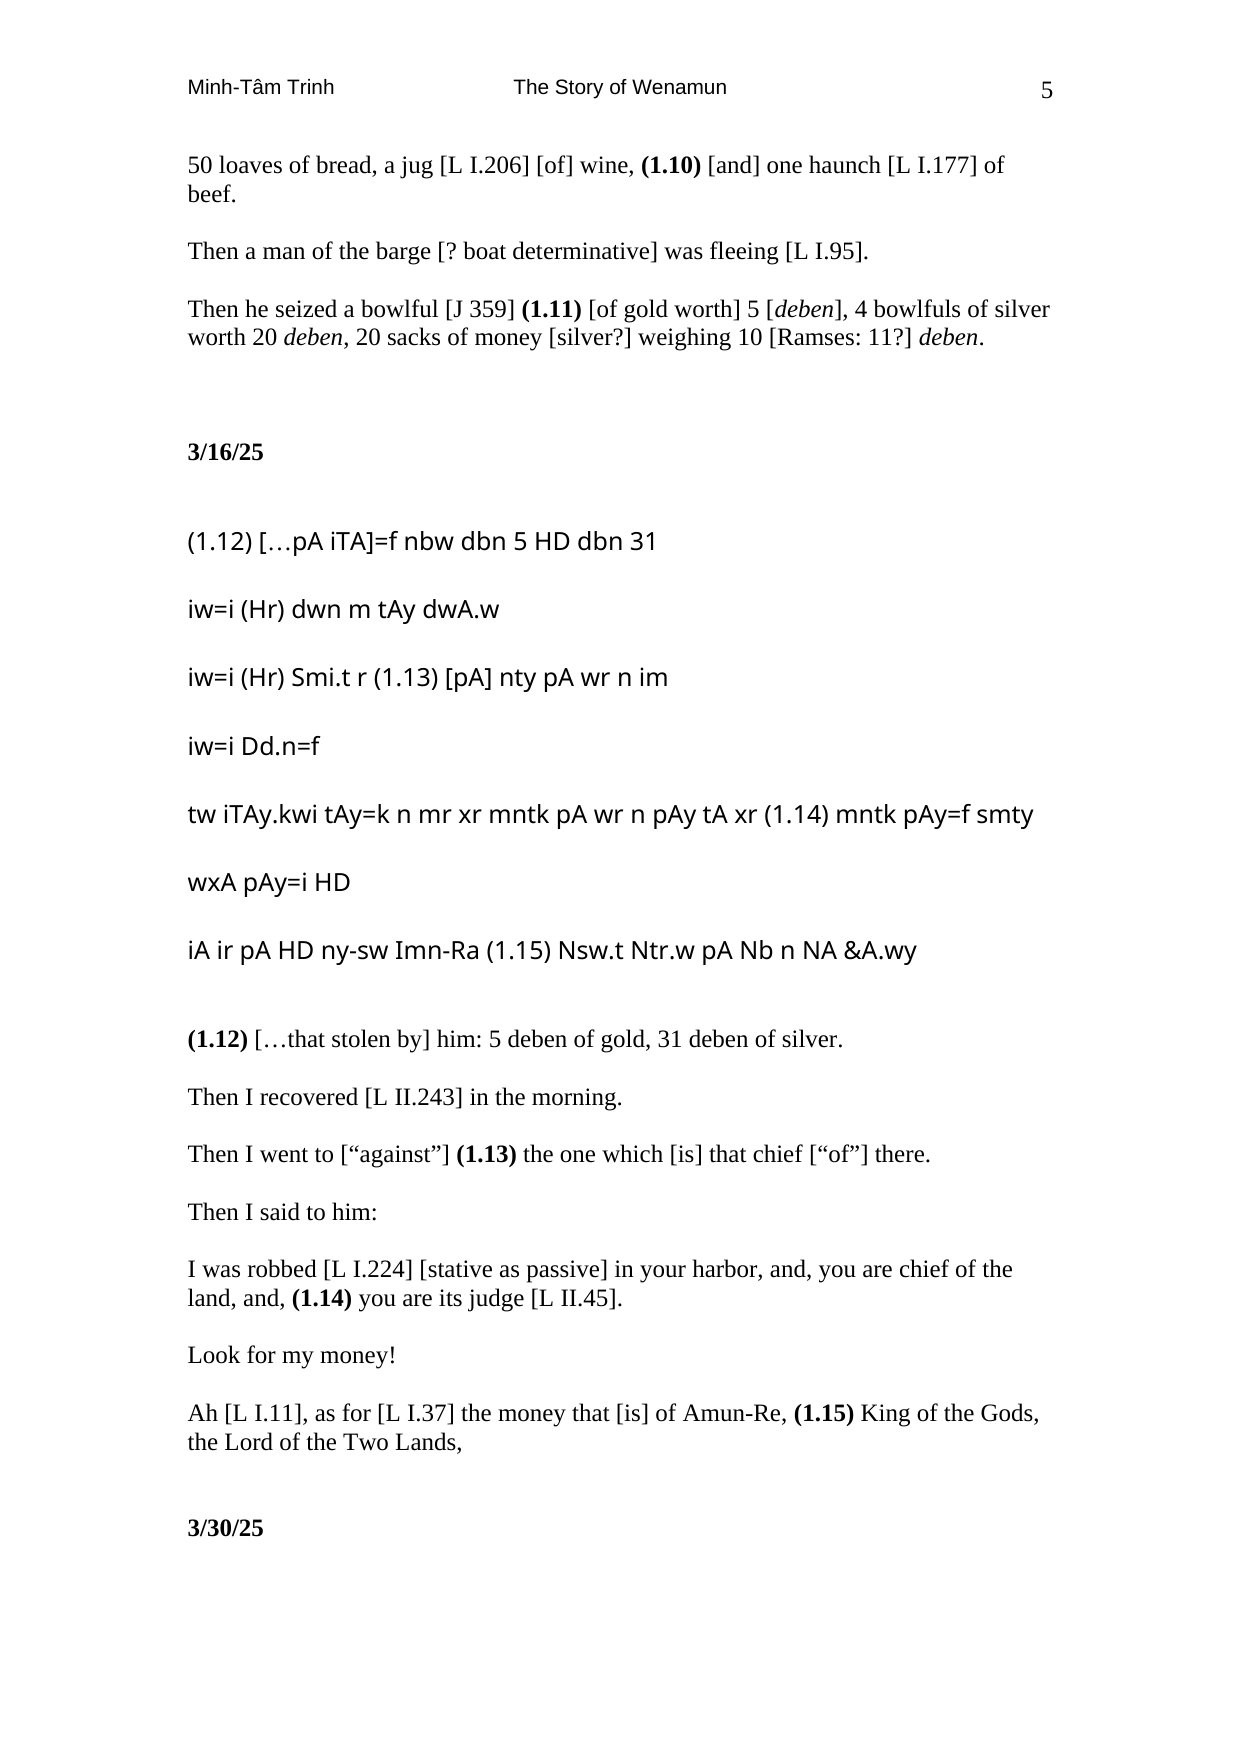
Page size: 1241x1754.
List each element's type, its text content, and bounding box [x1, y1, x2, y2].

text I was robbed [L I.224] [stative as passive] in your harbor, and, you are chief of the land, and, (1.14) you are its judge [L II.45]. [187, 1254, 1053, 1312]
text Then he seized a bowlful [J 359] (1.11) [of gold worth] 5 [deben], 4 bowlfuls of silver worth 20 deben, 20 sacks of money [silver?] weighing 10 [Ramses: 11?] deben. [187, 294, 1053, 351]
text Then a man of the barge [? boat determinative] was fleeing [L I.95]. [187, 236, 1053, 265]
text 3/16/25 [187, 437, 1053, 466]
text Then I said to him: [187, 1197, 1053, 1225]
text iw=i (Hr) dwn m tAy dwA.w [187, 592, 1053, 626]
text iw=i (Hr) Smi.t r (1.13) [pA] nty pA wr n im [187, 660, 1053, 694]
text wxA pAy=i HD [187, 864, 1053, 898]
text iA ir pA HD ny-sw Imn-Ra (1.15) Nsw.t Ntr.w pA Nb n NA &A.wy [187, 932, 1053, 967]
text Then I went to [“against”] (1.13) the one which [is] that chief [“of”] there. [187, 1139, 1053, 1168]
text iw=i Dd.n=f [187, 728, 1053, 762]
text Then I recovered [L II.243] in the morning. [187, 1082, 1053, 1110]
text tw iTAy.kwi tAy=k n mr xr mntk pA wr n pAy tA xr (1.14) mntk pAy=f smty [187, 796, 1053, 830]
text Ah [L I.11], as for [L I.37] the money that [is] of Amun-Re, (1.15) King of the Gods, the Lord of the Two Lands, [187, 1398, 1053, 1455]
text 50 loaves of bread, a jug [L I.206] [of] wine, (1.10) [and] one haunch [L I.177] of beef. [187, 150, 1053, 207]
text Look for my money! [187, 1340, 1053, 1369]
text (1.12) […that stolen by] him: 5 deben of gold, 31 deben of silver. [187, 1024, 1053, 1053]
text (1.12) […pA iTA]=f nbw dbn 5 HD dbn 31 [187, 524, 1053, 558]
text 3/30/25 [187, 1513, 1053, 1542]
